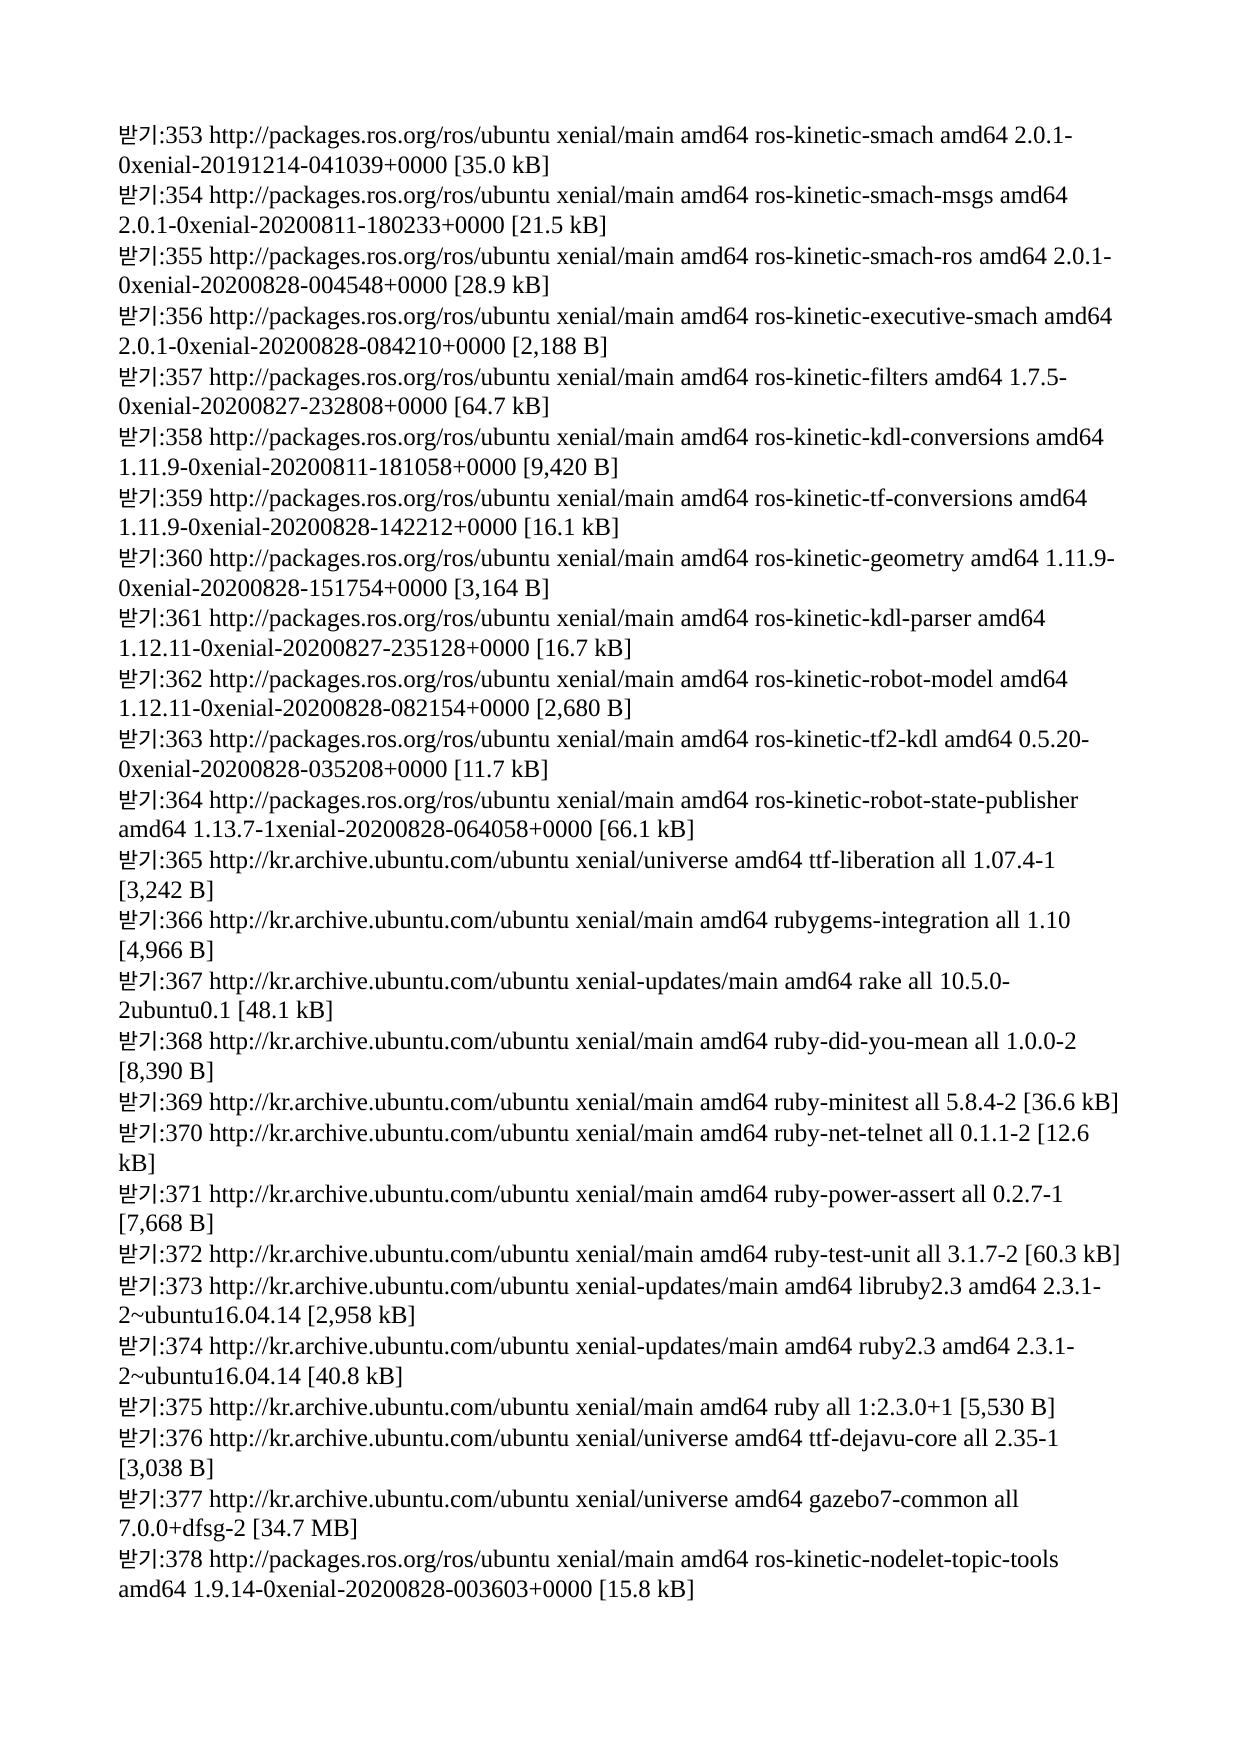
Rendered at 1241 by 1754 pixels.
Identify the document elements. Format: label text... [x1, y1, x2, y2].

text 받기:356 http://packages.ros.org/ros/ubuntu xenial/main amd64 ros-kinetic-executive-smach amd64 2.0.1-0xenial-20200828-084210+0000 [2,188 B] [118, 299, 1122, 360]
text 받기:371 http://kr.archive.ubuntu.com/ubuntu xenial/main amd64 ruby-power-assert all 0.2.7-1 [7,668 B] [118, 1177, 1122, 1237]
text 받기:357 http://packages.ros.org/ros/ubuntu xenial/main amd64 ros-kinetic-filters amd64 1.7.5-0xenial-20200827-232808+0000 [64.7 kB] [118, 360, 1122, 420]
text 받기:377 http://kr.archive.ubuntu.com/ubuntu xenial/universe amd64 gazebo7-common all 7.0.0+dfsg-2 [34.7 MB] [118, 1482, 1122, 1542]
text 받기:366 http://kr.archive.ubuntu.com/ubuntu xenial/main amd64 rubygems-integration all 1.10 [4,966 B] [118, 903, 1122, 964]
text 받기:358 http://packages.ros.org/ros/ubuntu xenial/main amd64 ros-kinetic-kdl-conversions amd64 1.11.9-0xenial-20200811-181058+0000 [9,420 B] [118, 420, 1122, 481]
text 받기:354 http://packages.ros.org/ros/ubuntu xenial/main amd64 ros-kinetic-smach-msgs amd64 2.0.1-0xenial-20200811-180233+0000 [21.5 kB] [118, 178, 1122, 239]
text 받기:368 http://kr.archive.ubuntu.com/ubuntu xenial/main amd64 ruby-did-you-mean all 1.0.0-2 [8,390 B] [118, 1024, 1122, 1085]
text 받기:367 http://kr.archive.ubuntu.com/ubuntu xenial-updates/main amd64 rake all 10.5.0-2ubuntu0.1 [48.1 kB] [118, 964, 1122, 1024]
text 받기:362 http://packages.ros.org/ros/ubuntu xenial/main amd64 ros-kinetic-robot-model amd64 1.12.11-0xenial-20200828-082154+0000 [2,680 B] [118, 662, 1122, 722]
text 받기:373 http://kr.archive.ubuntu.com/ubuntu xenial-updates/main amd64 libruby2.3 amd64 2.3.1-2~ubuntu16.04.14 [2,958 kB] [118, 1269, 1122, 1329]
text 받기:364 http://packages.ros.org/ros/ubuntu xenial/main amd64 ros-kinetic-robot-state-publisher amd64 1.13.7-1xenial-20200828-064058+0000 [66.1 kB] [118, 783, 1122, 843]
text 받기:360 http://packages.ros.org/ros/ubuntu xenial/main amd64 ros-kinetic-geometry amd64 1.11.9-0xenial-20200828-151754+0000 [3,164 B] [118, 541, 1122, 601]
text 받기:361 http://packages.ros.org/ros/ubuntu xenial/main amd64 ros-kinetic-kdl-parser amd64 1.12.11-0xenial-20200827-235128+0000 [16.7 kB] [118, 601, 1122, 662]
text 받기:374 http://kr.archive.ubuntu.com/ubuntu xenial-updates/main amd64 ruby2.3 amd64 2.3.1-2~ubuntu16.04.14 [40.8 kB] [118, 1329, 1122, 1390]
text 받기:353 http://packages.ros.org/ros/ubuntu xenial/main amd64 ros-kinetic-smach amd64 2.0.1-0xenial-20191214-041039+0000 [35.0 kB] [118, 118, 1122, 178]
text 받기:355 http://packages.ros.org/ros/ubuntu xenial/main amd64 ros-kinetic-smach-ros amd64 2.0.1-0xenial-20200828-004548+0000 [28.9 kB] [118, 239, 1122, 299]
text 받기:363 http://packages.ros.org/ros/ubuntu xenial/main amd64 ros-kinetic-tf2-kdl amd64 0.5.20-0xenial-20200828-035208+0000 [11.7 kB] [118, 722, 1122, 783]
text 받기:376 http://kr.archive.ubuntu.com/ubuntu xenial/universe amd64 ttf-dejavu-core all 2.35-1 [3,038 B] [118, 1421, 1122, 1482]
text 받기:365 http://kr.archive.ubuntu.com/ubuntu xenial/universe amd64 ttf-liberation all 1.07.4-1 [3,242 B] [118, 843, 1122, 903]
text 받기:369 http://kr.archive.ubuntu.com/ubuntu xenial/main amd64 ruby-minitest all 5.8.4-2 [36.6 kB] [118, 1085, 1122, 1116]
text 받기:370 http://kr.archive.ubuntu.com/ubuntu xenial/main amd64 ruby-net-telnet all 0.1.1-2 [12.6 kB] [118, 1116, 1122, 1177]
text 받기:375 http://kr.archive.ubuntu.com/ubuntu xenial/main amd64 ruby all 1:2.3.0+1 [5,530 B] [118, 1390, 1122, 1421]
text 받기:359 http://packages.ros.org/ros/ubuntu xenial/main amd64 ros-kinetic-tf-conversions amd64 1.11.9-0xenial-20200828-142212+0000 [16.1 kB] [118, 481, 1122, 541]
text 받기:372 http://kr.archive.ubuntu.com/ubuntu xenial/main amd64 ruby-test-unit all 3.1.7-2 [60.3 kB] [118, 1237, 1122, 1269]
text 받기:378 http://packages.ros.org/ros/ubuntu xenial/main amd64 ros-kinetic-nodelet-topic-tools amd64 1.9.14-0xenial-20200828-003603+0000 [15.8 kB] [118, 1542, 1122, 1603]
